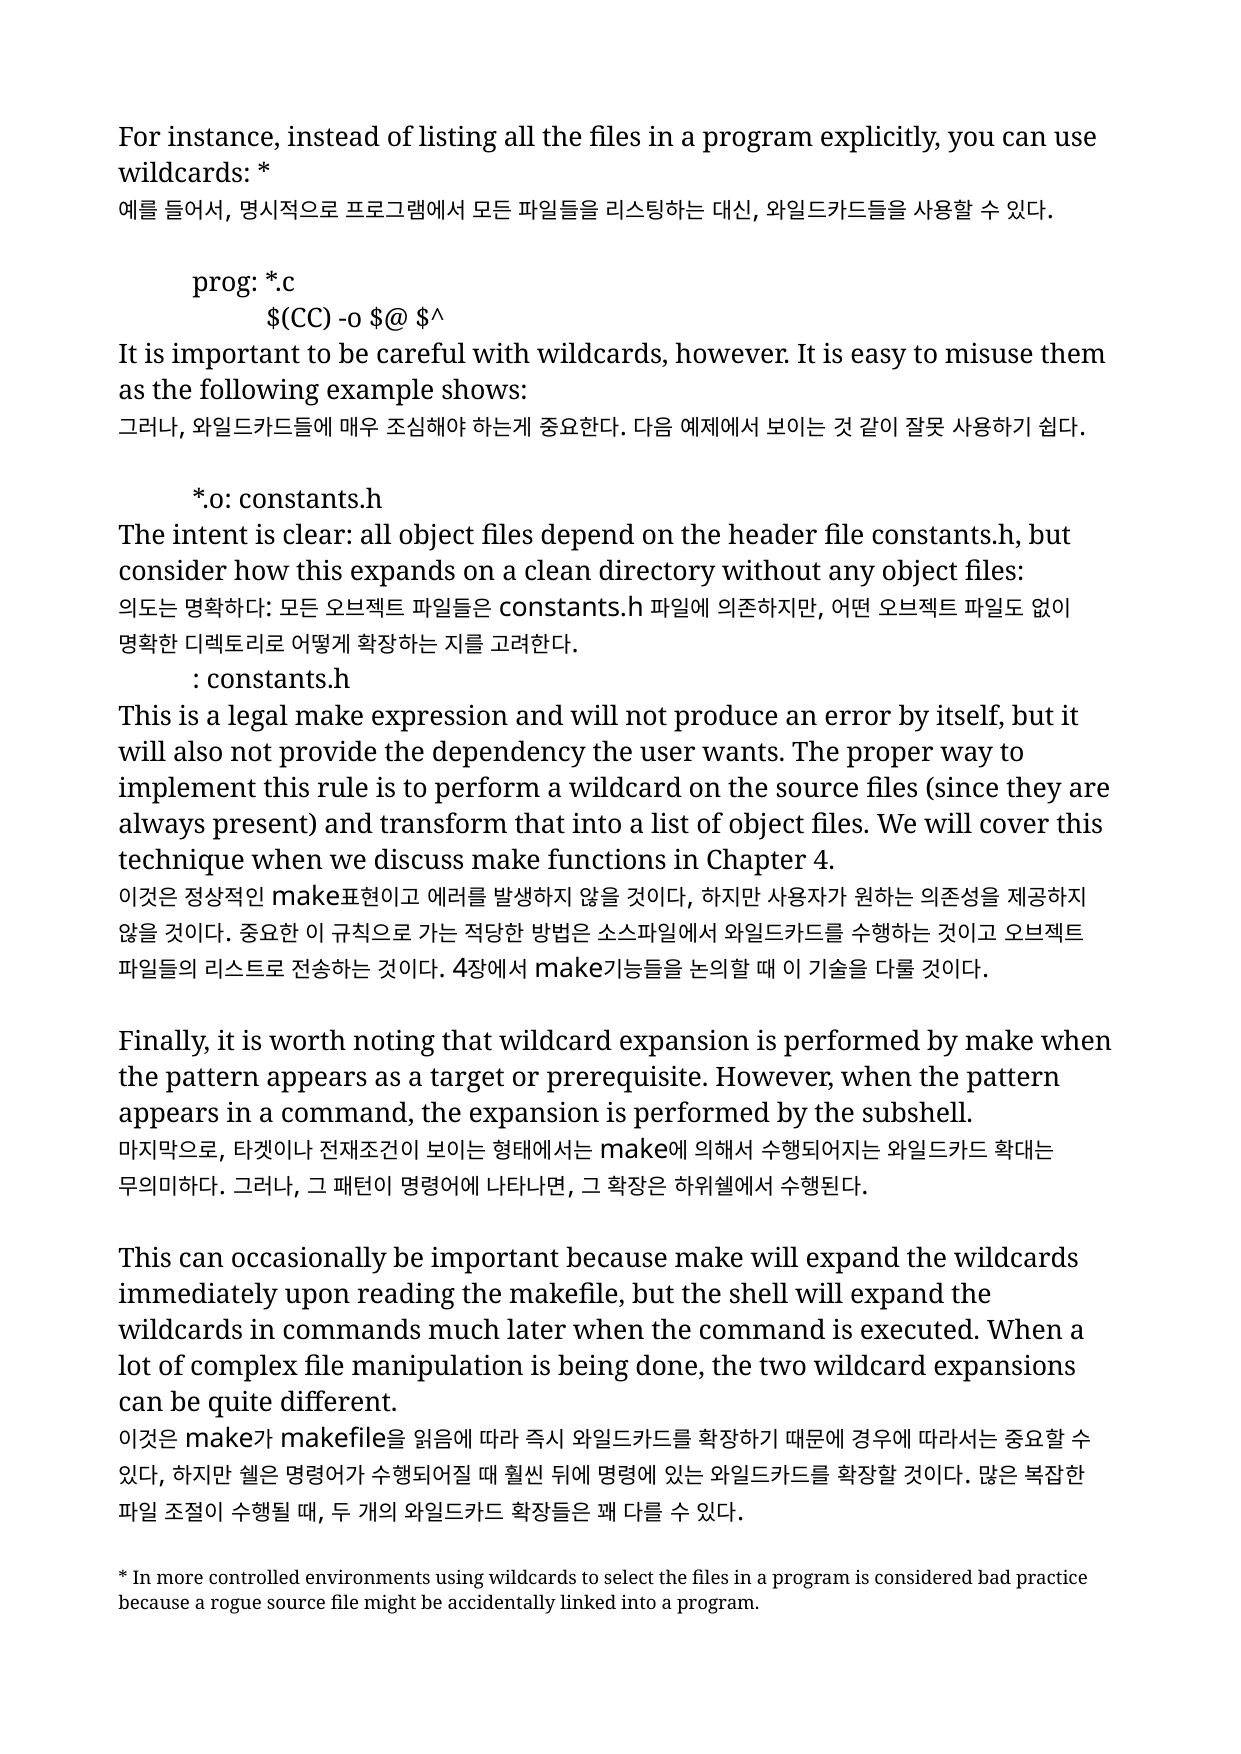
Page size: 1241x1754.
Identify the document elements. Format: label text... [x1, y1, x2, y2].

text : constants.h [118, 660, 1122, 696]
text Finally, it is worth noting that wildcard expansion is performed by make when the pattern appears as a target or prerequisite. However, when the pattern appears in a command, the expansion is performed by the subshell. [118, 1022, 1122, 1130]
text For instance, instead of listing all the files in a program explicitly, you can use wildcards: * [118, 118, 1122, 190]
text prog: *.c [118, 263, 1122, 299]
text $(CC) -o $@ $^ [118, 299, 1122, 335]
text It is important to be careful with wildcards, however. It is easy to misuse them as the following example shows: [118, 335, 1122, 407]
text 마지막으로, 타겟이나 전재조건이 보이는 형태에서는 make에 의해서 수행되어지는 와일드카드 확대는 무의미하다. 그러나, 그 패턴이 명령어에 나타나면, 그 확장은 하위쉘에서 수행된다. [118, 1130, 1122, 1202]
text *.o: constants.h [118, 479, 1122, 516]
text 이것은 정상적인 make표현이고 에러를 발생하지 않을 것이다, 하지만 사용자가 원하는 의존성을 제공하지 않을 것이다. 중요한 이 규칙으로 가는 적당한 방법은 소스파일에서 와일드카드를 수행하는 것이고 오브젝트 파일들의 리스트로 전송하는 것이다. 4장에서 make기능들을 논의할 때 이 기술을 다룰 것이다. [118, 877, 1122, 986]
text The intent is clear: all object files depend on the header file constants.h, but consider how this expands on a clean directory without any object files: [118, 516, 1122, 588]
text This is a legal make expression and will not produce an error by itself, but it will also not provide the dependency the user wants. The proper way to implement this rule is to perform a wildcard on the source files (since they are always present) and transform that into a list of object files. We will cover this technique when we discuss make functions in Chapter 4. [118, 696, 1122, 877]
text 그러나, 와일드카드들에 매우 조심해야 하는게 중요한다. 다음 예제에서 보이는 것 같이 잘못 사용하기 쉽다. [118, 407, 1122, 443]
text This can occasionally be important because make will expand the wildcards immediately upon reading the makefile, but the shell will expand the wildcards in commands much later when the command is executed. When a lot of complex file manipulation is being done, the two wildcard expansions can be quite different. [118, 1239, 1122, 1419]
text * In more controlled environments using wildcards to select the files in a program is considered bad practice because a rogue source file might be accidentally linked into a program. [118, 1564, 1122, 1615]
text 예를 들어서, 명시적으로 프로그램에서 모든 파일들을 리스팅하는 대신, 와일드카드들을 사용할 수 있다. [118, 190, 1122, 227]
text 이것은 make가 makefile을 읽음에 따라 즉시 와일드카드를 확장하기 때문에 경우에 따라서는 중요할 수 있다, 하지만 쉘은 명령어가 수행되어질 때 훨씬 뒤에 명령에 있는 와일드카드를 확장할 것이다. 많은 복잡한 파일 조절이 수행될 때, 두 개의 와일드카드 확장들은 꽤 다를 수 있다. [118, 1419, 1122, 1528]
text 의도는 명확하다: 모든 오브젝트 파일들은 constants.h 파일에 의존하지만, 어떤 오브젝트 파일도 없이 명확한 디렉토리로 어떻게 확장하는 지를 고려한다. [118, 588, 1122, 660]
